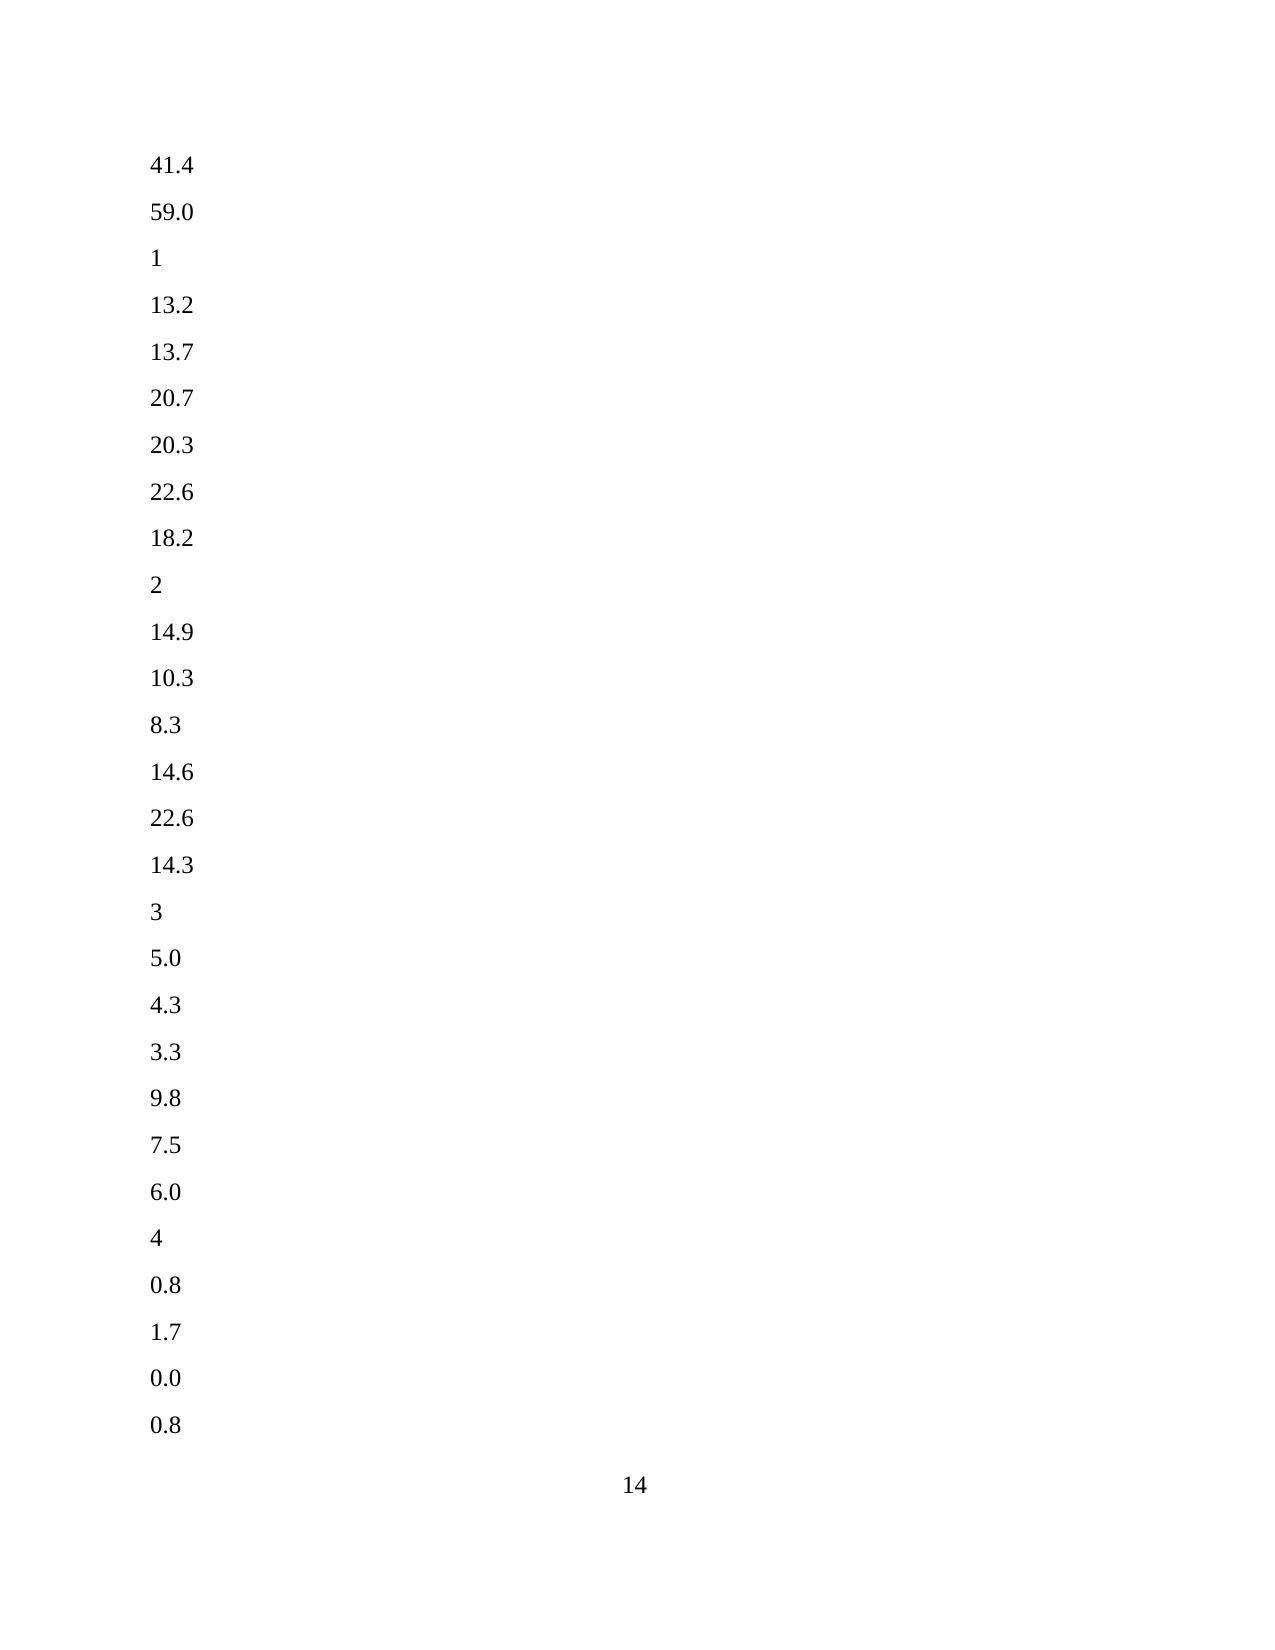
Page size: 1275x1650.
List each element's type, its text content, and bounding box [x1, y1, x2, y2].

text 2 [150, 570, 1125, 599]
text 7.5 [150, 1130, 1125, 1159]
text 6.0 [150, 1177, 1125, 1205]
text 14.3 [150, 850, 1125, 879]
text 13.2 [150, 290, 1125, 319]
text 22.6 [150, 477, 1125, 505]
text 1 [150, 243, 1125, 272]
text 22.6 [150, 803, 1125, 832]
text 5.0 [150, 943, 1125, 972]
text 41.4 [150, 150, 1125, 179]
text 8.3 [150, 710, 1125, 739]
text 0.8 [150, 1410, 1125, 1439]
text 13.7 [150, 337, 1125, 365]
text 4.3 [150, 990, 1125, 1019]
text 20.7 [150, 383, 1125, 412]
text 0.8 [150, 1270, 1125, 1299]
text 10.3 [150, 663, 1125, 692]
text 1.7 [150, 1317, 1125, 1345]
text 20.3 [150, 430, 1125, 459]
text 3.3 [150, 1037, 1125, 1065]
text 4 [150, 1223, 1125, 1252]
text 18.2 [150, 523, 1125, 552]
text 14.9 [150, 617, 1125, 645]
text 3 [150, 897, 1125, 925]
text 0.0 [150, 1363, 1125, 1392]
text 9.8 [150, 1083, 1125, 1112]
text 14.6 [150, 757, 1125, 785]
text 59.0 [150, 197, 1125, 225]
